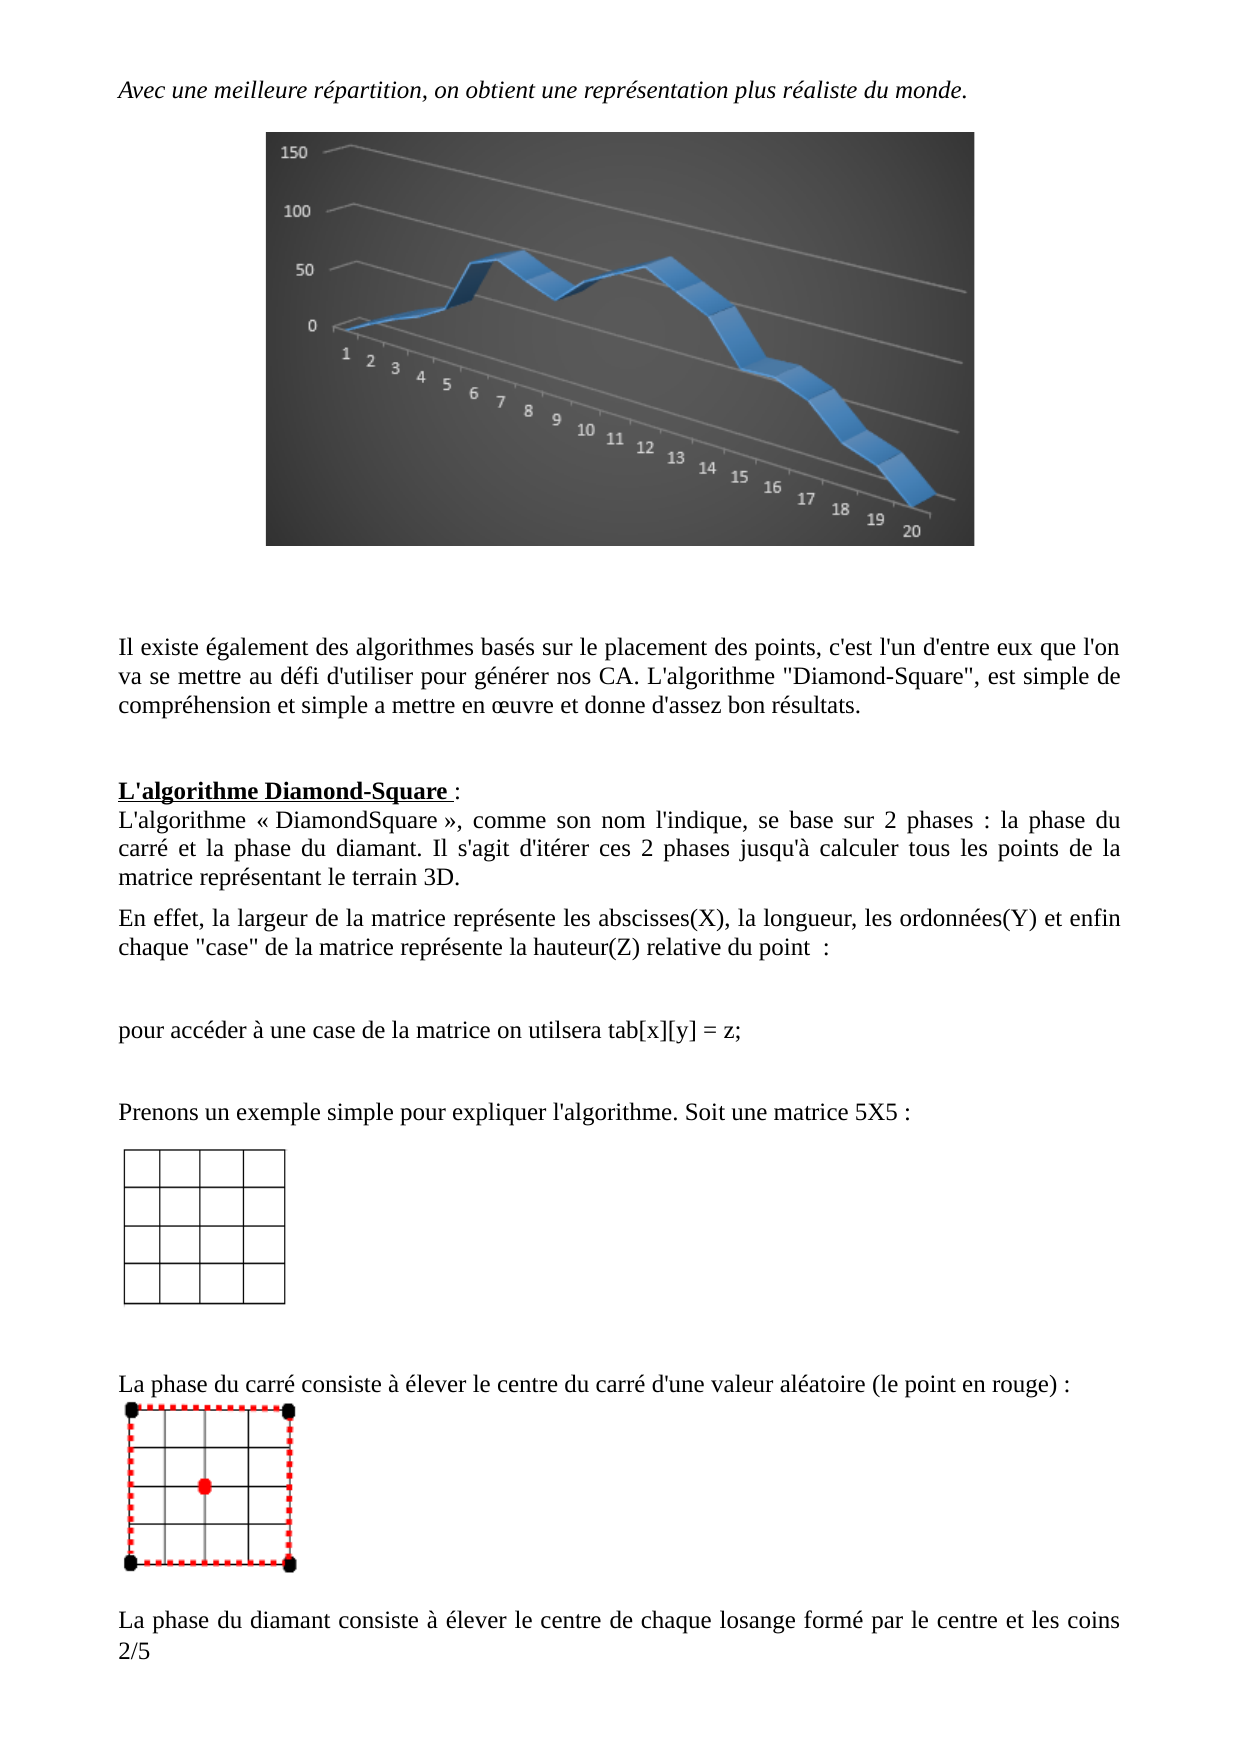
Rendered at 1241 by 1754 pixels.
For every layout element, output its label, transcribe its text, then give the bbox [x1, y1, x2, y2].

text L'algorithme « DiamondSquare », comme son nom l'indique, se base sur 2 phases : la phase du carré et la phase du diamant. Il s'agit d'itérer ces 2 phases jusqu'à calculer tous les points de la matrice représentant le terrain 3D. [118, 805, 1122, 891]
picture [265, 132, 975, 546]
text Il existe également des algorithmes basés sur le placement des points, c'est l'un d'entre eux que l'on va se mettre au défi d'utiliser pour générer nos CA. L'algorithme "Diamond-Square", est simple de compréhension et simple a mettre en œuvre et donne d'assez bon résultats. [118, 632, 1122, 718]
text pour accéder à une case de la matrice on utilsera tab[x][y] = z; [118, 1015, 1122, 1043]
picture [118, 1138, 296, 1316]
text Prenons un exemple simple pour expliquer l'algorithme. Soit une matrice 5X5 : [118, 1097, 1122, 1126]
text L'algorithme Diamond-Square : [118, 776, 1122, 805]
text La phase du carré consiste à élever le centre du carré d'une valeur aléatoire (le point en rouge) : [118, 1369, 1122, 1398]
text En effet, la largeur de la matrice représente les abscisses(X), la longueur, les ordonnées(Y) et enfin chaque "case" de la matrice représente la hauteur(Z) relative du point : [118, 903, 1122, 961]
text La phase du diamant consiste à élever le centre de chaque losange formé par le centre et les coins [118, 1605, 1122, 1634]
picture [123, 1399, 301, 1577]
text Avec une meilleure répartition, on obtient une représentation plus réaliste du monde. [118, 75, 1122, 104]
